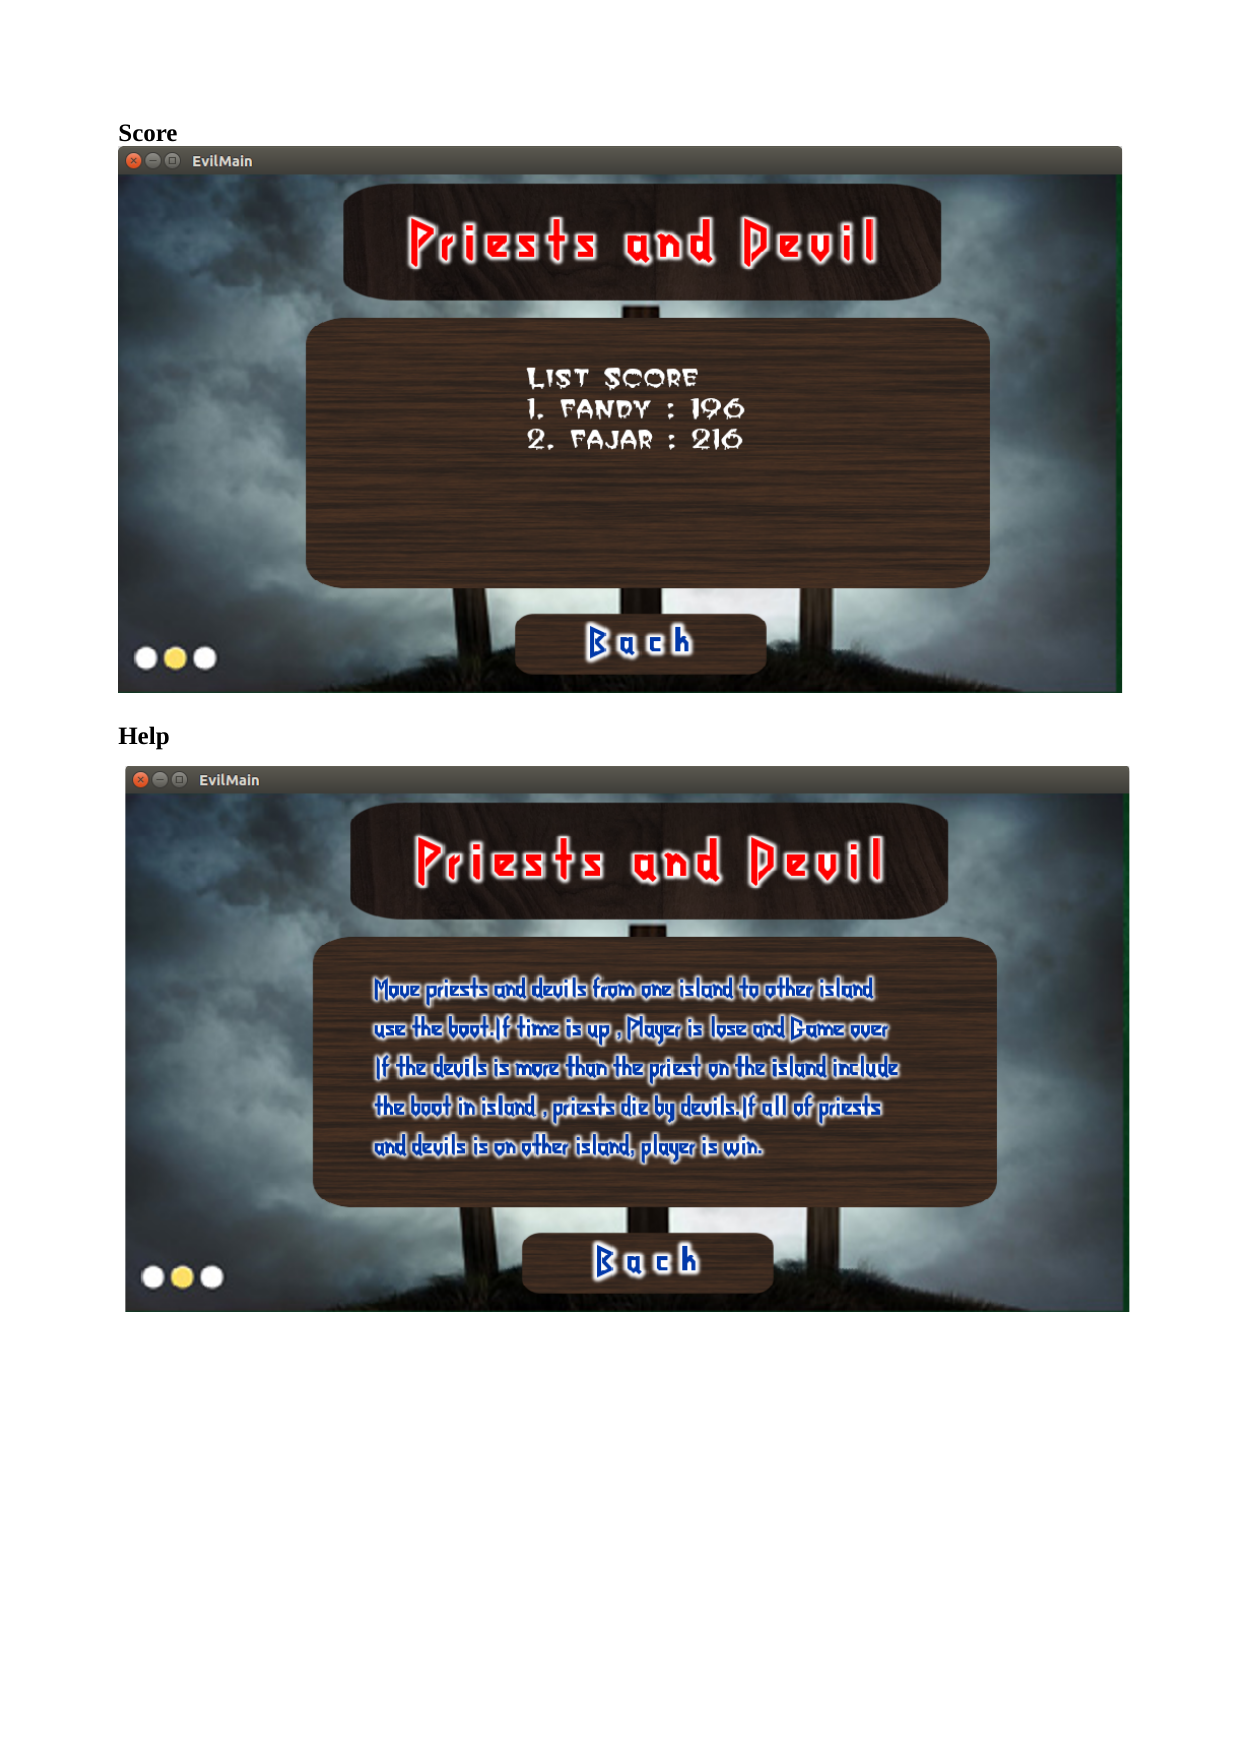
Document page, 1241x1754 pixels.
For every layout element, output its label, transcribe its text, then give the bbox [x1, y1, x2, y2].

picture [125, 766, 1130, 1312]
picture [118, 146, 1123, 693]
text Score [118, 118, 1122, 146]
text Help [118, 721, 1122, 750]
